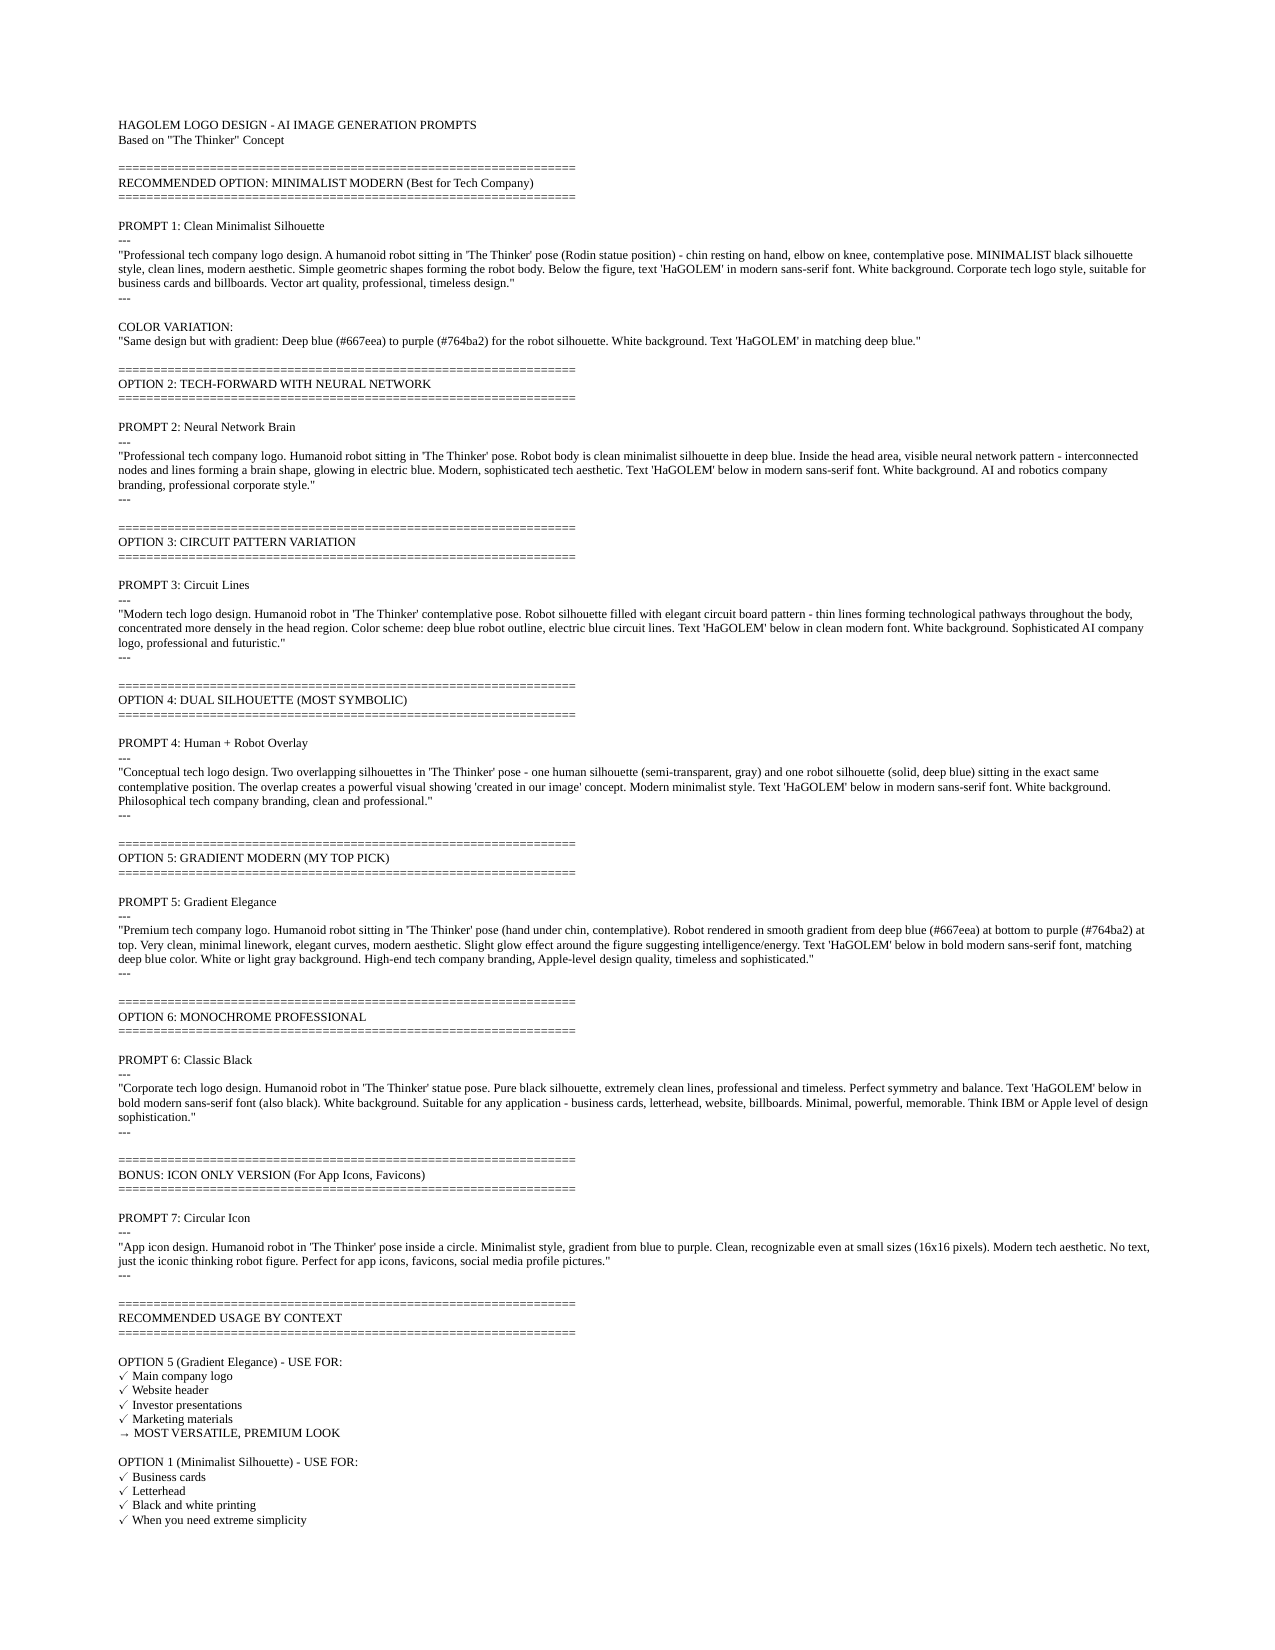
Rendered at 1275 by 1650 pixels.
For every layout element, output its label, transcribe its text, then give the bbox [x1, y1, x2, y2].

text RECOMMENDED USAGE BY CONTEXT [118, 1311, 1157, 1326]
text ✓ Marketing materials [118, 1412, 1157, 1426]
text "Professional tech company logo. Humanoid robot sitting in 'The Thinker' pose. Robot body is clean minimalist silhouette in deep blue. Inside the head area, visible neural network pattern - interconnected nodes and lines forming a brain shape, glowing in electric blue. Modern, sophisticated tech aesthetic. Text 'HaGOLEM' below in modern sans-serif font. White background. AI and robotics company branding, professional corporate style." [118, 449, 1157, 492]
text ✓ Investor presentations [118, 1397, 1157, 1412]
text --- [118, 808, 1157, 822]
text ================================================================= [118, 1024, 1157, 1038]
text HAGOLEM LOGO DESIGN - AI IMAGE GENERATION PROMPTS [118, 118, 1157, 132]
text ================================================================= [118, 1153, 1157, 1167]
text RECOMMENDED OPTION: MINIMALIST MODERN (Best for Tech Company) [118, 176, 1157, 190]
text "Corporate tech logo design. Humanoid robot in 'The Thinker' statue pose. Pure black silhouette, extremely clean lines, professional and timeless. Perfect symmetry and balance. Text 'HaGOLEM' below in bold modern sans-serif font (also black). White background. Suitable for any application - business cards, letterhead, website, billboards. Minimal, powerful, memorable. Think IBM or Apple level of design sophistication." [118, 1081, 1157, 1124]
text ================================================================= [118, 161, 1157, 176]
text ================================================================= [118, 1182, 1157, 1196]
text "App icon design. Humanoid robot in 'The Thinker' pose inside a circle. Minimalist style, gradient from blue to purple. Clean, recognizable even at small sizes (16x16 pixels). Modern tech aesthetic. No text, just the iconic thinking robot figure. Perfect for app icons, favicons, social media profile pictures." [118, 1239, 1157, 1268]
text OPTION 4: DUAL SILHOUETTE (MOST SYMBOLIC) [118, 693, 1157, 707]
text --- [118, 1268, 1157, 1282]
text --- [118, 233, 1157, 247]
text ✓ Business cards [118, 1469, 1157, 1484]
text PROMPT 7: Circular Icon [118, 1211, 1157, 1225]
text PROMPT 5: Gradient Elegance [118, 894, 1157, 909]
text ================================================================= [118, 391, 1157, 406]
text → MOST VERSATILE, PREMIUM LOOK [118, 1426, 1157, 1441]
text OPTION 5: GRADIENT MODERN (MY TOP PICK) [118, 851, 1157, 866]
text PROMPT 1: Clean Minimalist Silhouette [118, 219, 1157, 233]
text PROMPT 2: Neural Network Brain [118, 420, 1157, 434]
text --- [118, 1124, 1157, 1139]
text --- [118, 966, 1157, 981]
text BONUS: ICON ONLY VERSION (For App Icons, Favicons) [118, 1167, 1157, 1182]
text ================================================================= [118, 521, 1157, 535]
text --- [118, 909, 1157, 923]
text ✓ Letterhead [118, 1484, 1157, 1498]
text ================================================================= [118, 679, 1157, 693]
text ================================================================= [118, 866, 1157, 880]
text OPTION 1 (Minimalist Silhouette) - USE FOR: [118, 1455, 1157, 1469]
text --- [118, 751, 1157, 765]
text ================================================================= [118, 190, 1157, 204]
text "Modern tech logo design. Humanoid robot in 'The Thinker' contemplative pose. Robot silhouette filled with elegant circuit board pattern - thin lines forming technological pathways throughout the body, concentrated more densely in the head region. Color scheme: deep blue robot outline, electric blue circuit lines. Text 'HaGOLEM' below in clean modern font. White background. Sophisticated AI company logo, professional and futuristic." [118, 607, 1157, 650]
text ✓ Main company logo [118, 1369, 1157, 1383]
text "Professional tech company logo design. A humanoid robot sitting in 'The Thinker' pose (Rodin statue position) - chin resting on hand, elbow on knee, contemplative pose. MINIMALIST black silhouette style, clean lines, modern aesthetic. Simple geometric shapes forming the robot body. Below the figure, text 'HaGOLEM' in modern sans-serif font. White background. Corporate tech logo style, suitable for business cards and billboards. Vector art quality, professional, timeless design." [118, 247, 1157, 291]
text Based on "The Thinker" Concept [118, 132, 1157, 147]
text OPTION 6: MONOCHROME PROFESSIONAL [118, 1009, 1157, 1024]
text ✓ Black and white printing [118, 1498, 1157, 1512]
text PROMPT 3: Circuit Lines [118, 578, 1157, 592]
text ================================================================= [118, 362, 1157, 377]
text "Conceptual tech logo design. Two overlapping silhouettes in 'The Thinker' pose - one human silhouette (semi-transparent, gray) and one robot silhouette (solid, deep blue) sitting in the exact same contemplative position. The overlap creates a powerful visual showing 'created in our image' concept. Modern minimalist style. Text 'HaGOLEM' below in modern sans-serif font. White background. Philosophical tech company branding, clean and professional." [118, 765, 1157, 808]
text --- [118, 1225, 1157, 1239]
text OPTION 5 (Gradient Elegance) - USE FOR: [118, 1354, 1157, 1369]
text COLOR VARIATION: [118, 319, 1157, 334]
text ================================================================= [118, 837, 1157, 851]
text ================================================================= [118, 707, 1157, 722]
text --- [118, 650, 1157, 664]
text "Same design but with gradient: Deep blue (#667eea) to purple (#764ba2) for the robot silhouette. White background. Text 'HaGOLEM' in matching deep blue." [118, 334, 1157, 348]
text ✓ When you need extreme simplicity [118, 1512, 1157, 1527]
text --- [118, 291, 1157, 305]
text ================================================================= [118, 995, 1157, 1009]
text OPTION 2: TECH-FORWARD WITH NEURAL NETWORK [118, 377, 1157, 391]
text --- [118, 434, 1157, 449]
text PROMPT 4: Human + Robot Overlay [118, 736, 1157, 751]
text --- [118, 592, 1157, 607]
text ✓ Website header [118, 1383, 1157, 1397]
text --- [118, 492, 1157, 506]
text --- [118, 1067, 1157, 1081]
text "Premium tech company logo. Humanoid robot sitting in 'The Thinker' pose (hand under chin, contemplative). Robot rendered in smooth gradient from deep blue (#667eea) at bottom to purple (#764ba2) at top. Very clean, minimal linework, elegant curves, modern aesthetic. Slight glow effect around the figure suggesting intelligence/energy. Text 'HaGOLEM' below in bold modern sans-serif font, matching deep blue color. White or light gray background. High-end tech company branding, Apple-level design quality, timeless and sophisticated." [118, 923, 1157, 966]
text ================================================================= [118, 549, 1157, 564]
text PROMPT 6: Classic Black [118, 1052, 1157, 1067]
text OPTION 3: CIRCUIT PATTERN VARIATION [118, 535, 1157, 549]
text ================================================================= [118, 1326, 1157, 1340]
text ================================================================= [118, 1297, 1157, 1311]
